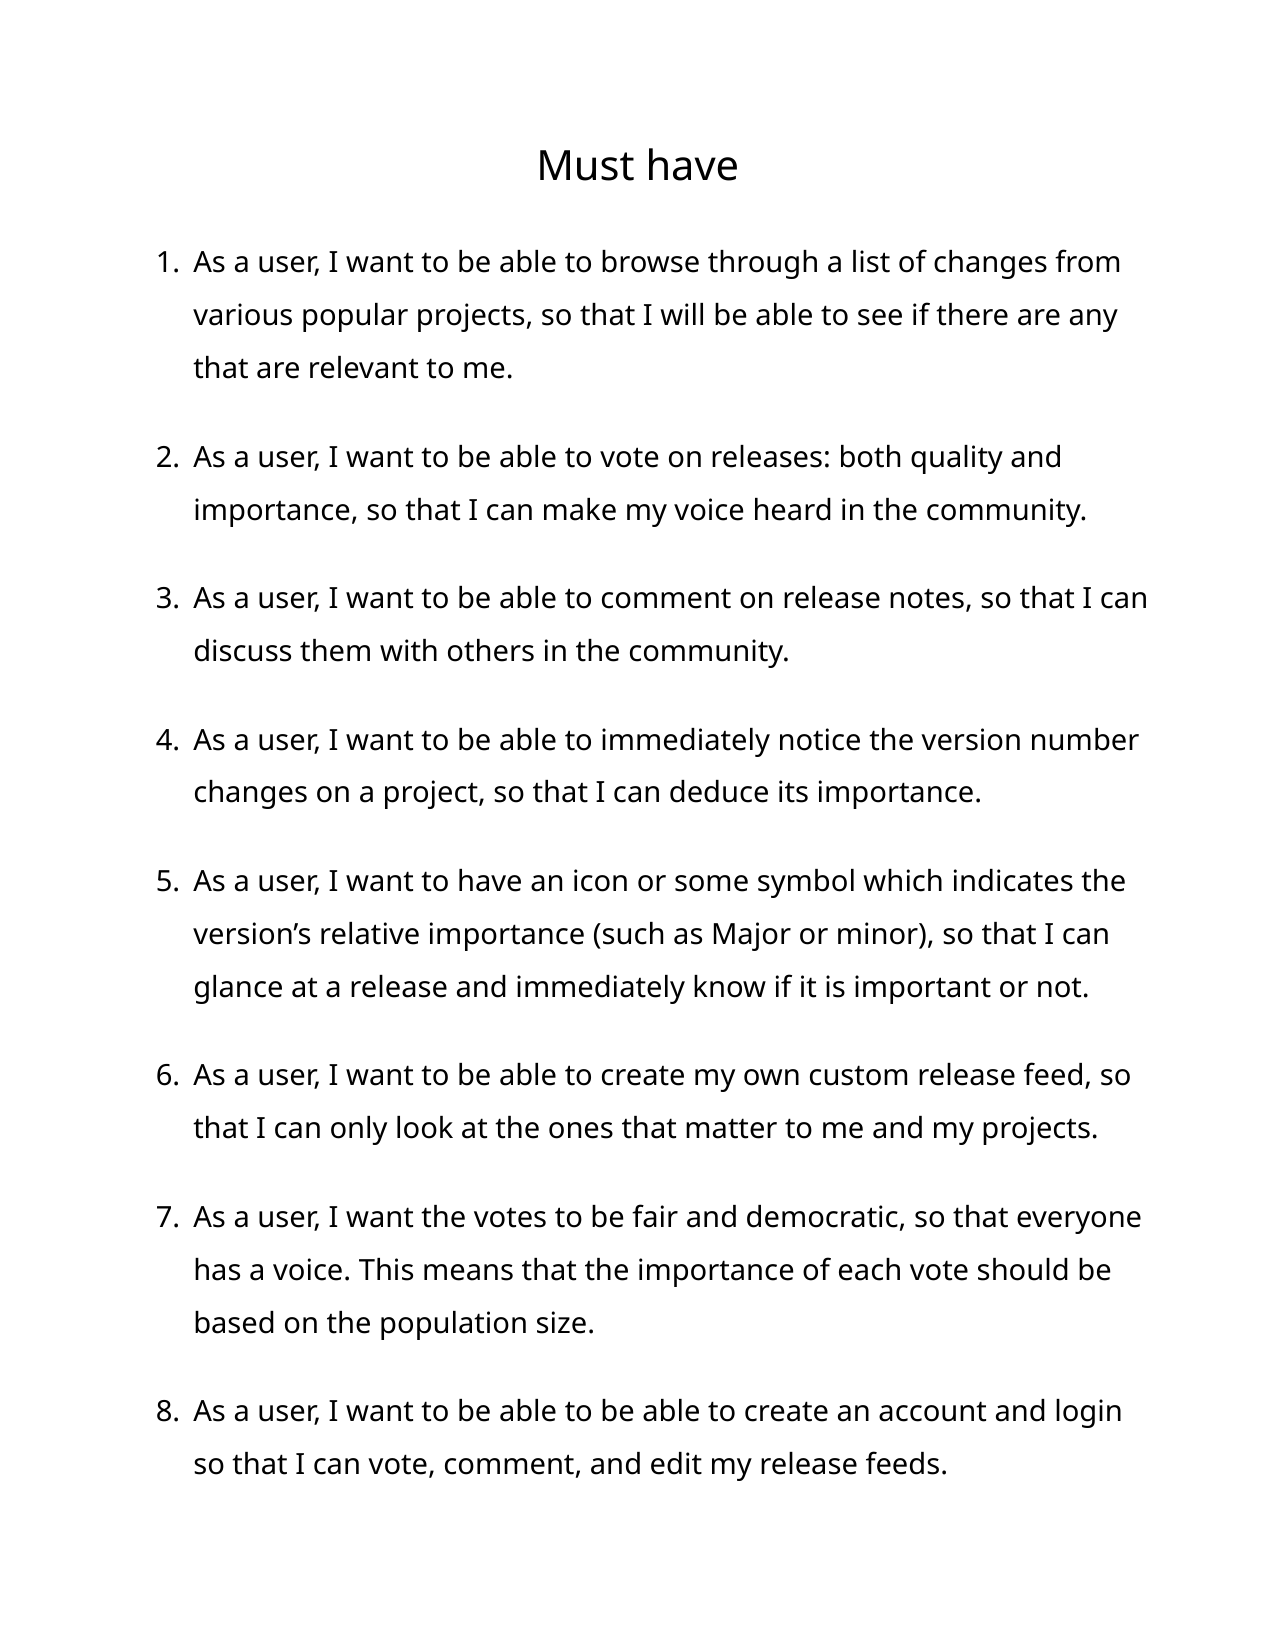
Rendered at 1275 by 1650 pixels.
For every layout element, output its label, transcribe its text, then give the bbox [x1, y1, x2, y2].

list As a user, I want the votes to be fair and democratic, so that everyone has a voice. This means that the importance of each vote should be based on the population size. [156, 1196, 1157, 1342]
list As a user, I want to have an icon or some symbol which indicates the version’s relative importance (such as Major or minor), so that I can glance at a release and immediately know if it is important or not. [156, 860, 1157, 1006]
list As a user, I want to be able to create my own custom release feed, so that I can only look at the ones that matter to me and my projects. [156, 1055, 1157, 1147]
text Must have [118, 136, 1157, 193]
list As a user, I want to be able to vote on releases: both quality and importance, so that I can make my voice heard in the community. [156, 436, 1157, 528]
list As a user, I want to be able to comment on release notes, so that I can discuss them with others in the community. [156, 577, 1157, 670]
list As a user, I want to be able to immediately notice the version number changes on a project, so that I can deduce its importance. [156, 719, 1157, 811]
list As a user, I want to be able to browse through a list of changes from various popular projects, so that I will be able to see if there are any that are relevant to me. [156, 242, 1157, 387]
list As a user, I want to be able to be able to create an account and login so that I can vote, comment, and edit my release feeds. [156, 1391, 1157, 1483]
